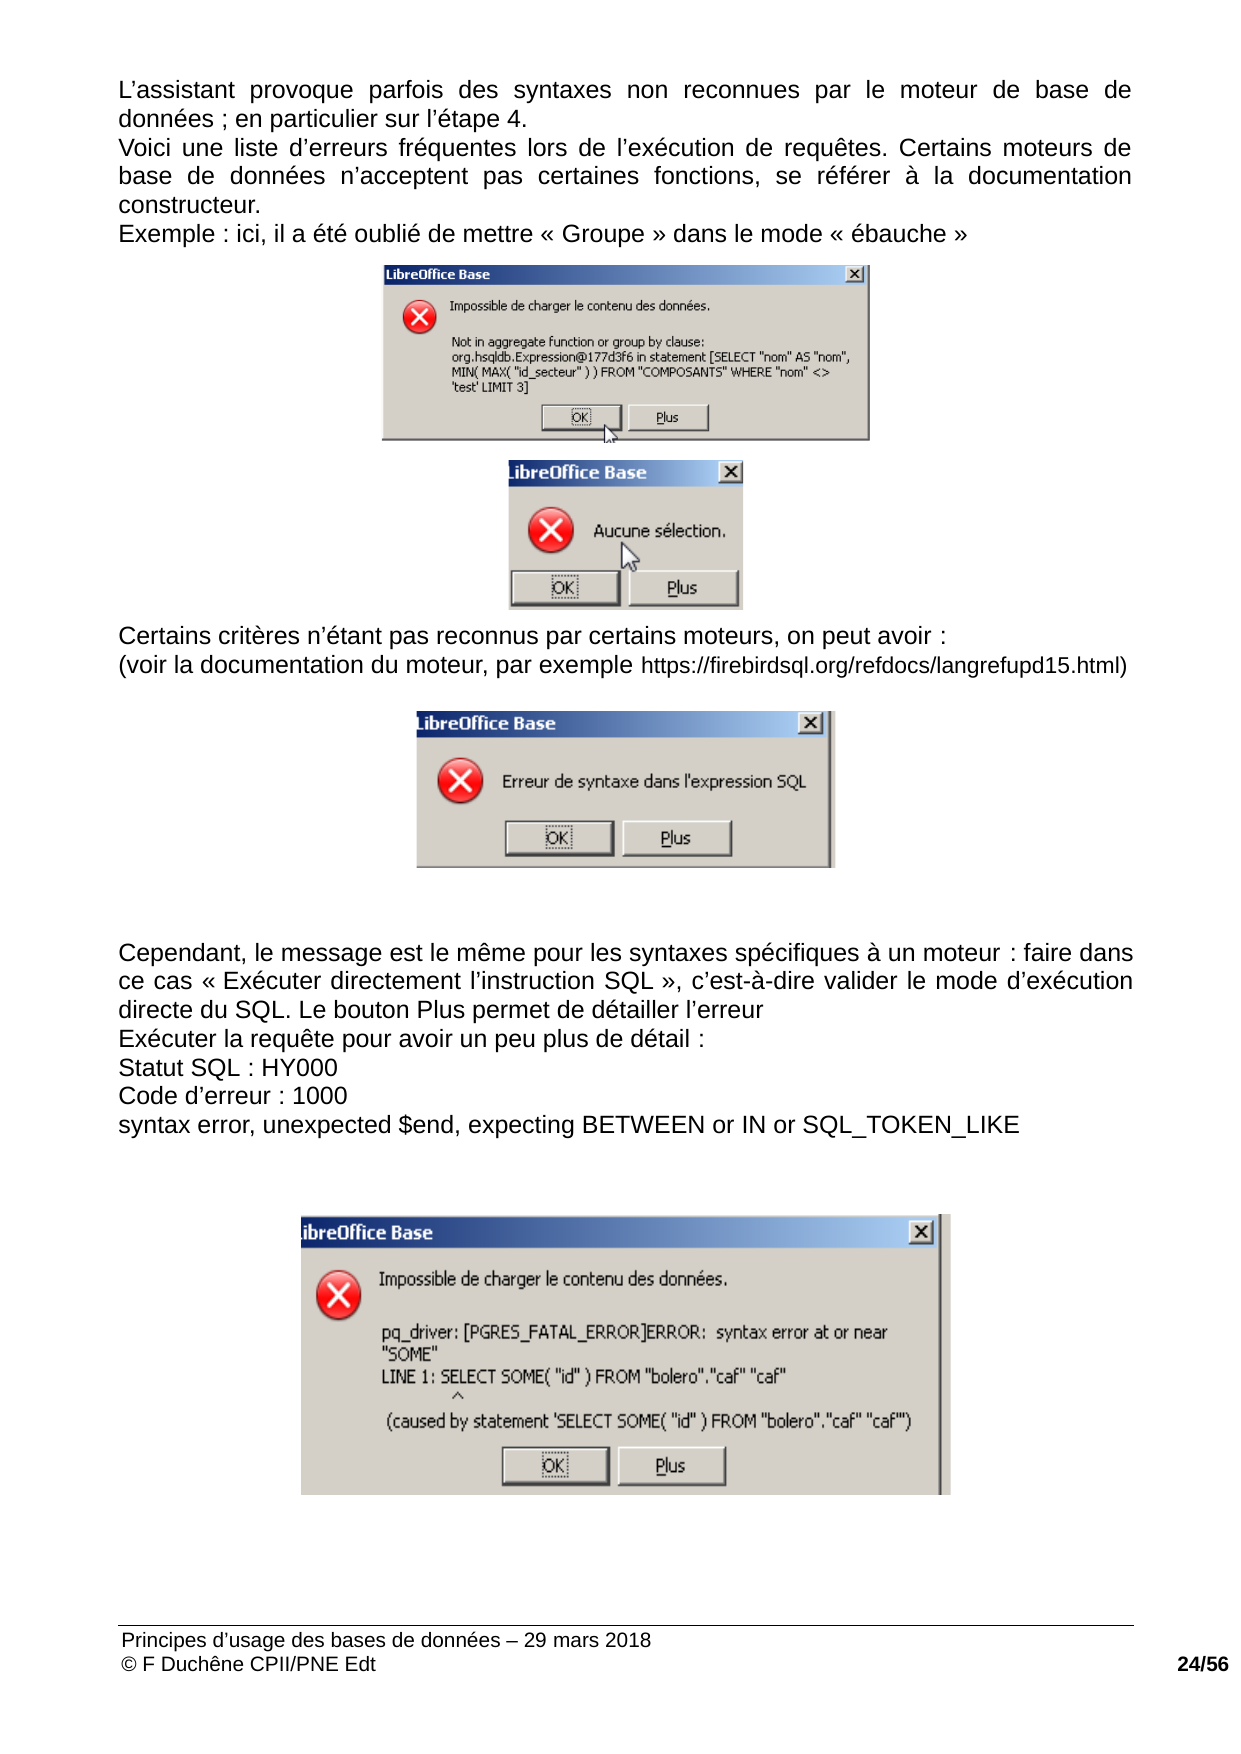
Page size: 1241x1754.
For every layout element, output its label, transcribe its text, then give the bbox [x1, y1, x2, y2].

picture [508, 460, 744, 610]
text Cependant, le message est le même pour les syntaxes spécifiques à un moteur : faire dans ce cas « Exécuter directement l’instruction SQL », c’est-à-dire valider le mode d’exécution directe du SQL. Le bouton Plus permet de détailler l’erreur [118, 937, 1134, 1024]
text Statut SQL : HY000 [118, 1052, 1134, 1081]
text Certains critères n’étant pas reconnus par certains moteurs, on peut avoir : [118, 621, 1134, 650]
picture [416, 711, 836, 868]
text L’assistant provoque parfois des syntaxes non reconnues par le moteur de base de données ; en particulier sur l’étape 4. [118, 75, 1134, 132]
text Exécuter la requête pour avoir un peu plus de détail : [118, 1024, 1134, 1052]
text Code d’erreur : 1000 [118, 1081, 1134, 1110]
text syntax error, unexpected $end, expecting BETWEEN or IN or SQL_TOKEN_LIKE [118, 1110, 1134, 1139]
text (voir la documentation du moteur, par exemple https://firebirdsql.org/refdocs/langrefupd15.html) [118, 650, 1134, 679]
text Exemple : ici, il a été oublié de mettre « Groupe » dans le mode « ébauche » [118, 219, 1134, 247]
picture [301, 1214, 951, 1495]
picture [381, 265, 871, 443]
text Voici une liste d’erreurs fréquentes lors de l’exécution de requêtes. Certains moteurs de base de données n’acceptent pas certaines fonctions, se référer à la documentation constructeur. [118, 132, 1134, 219]
